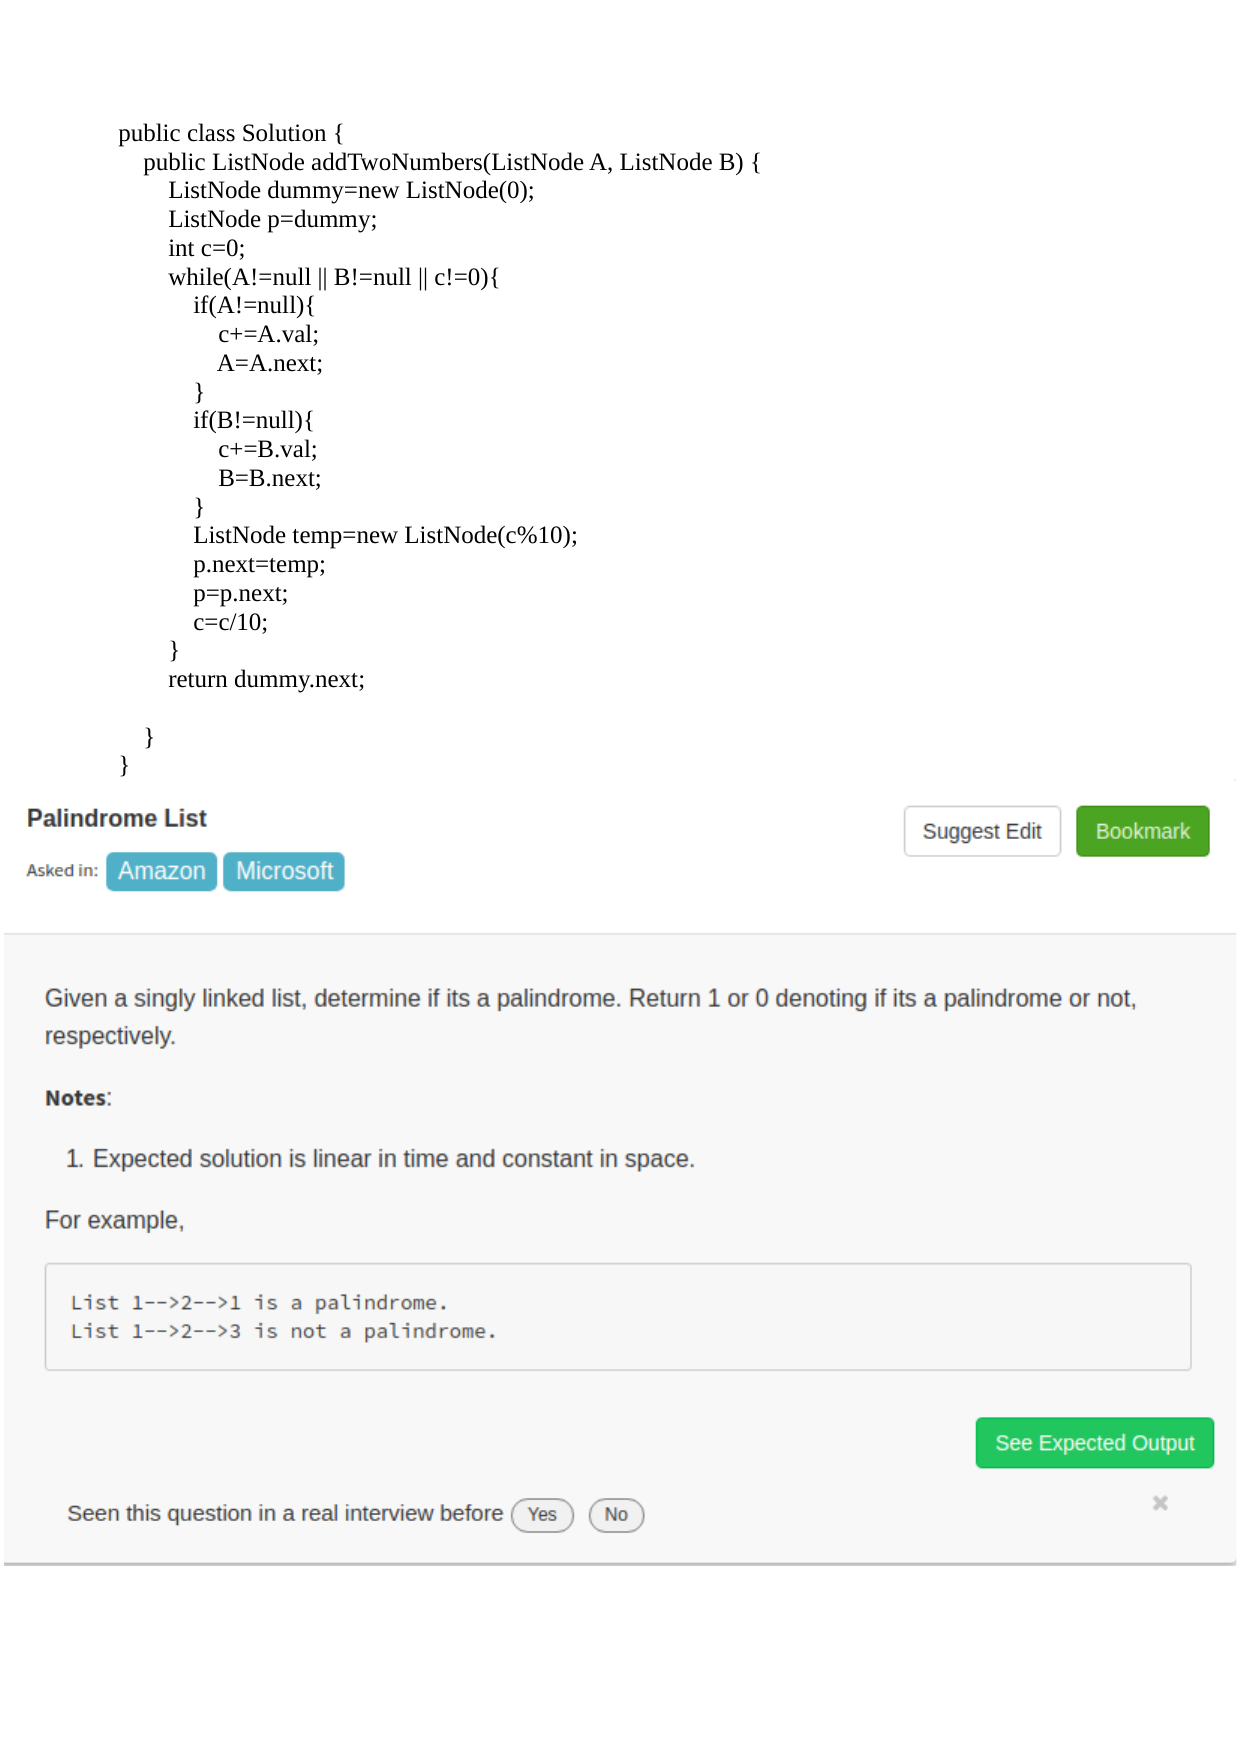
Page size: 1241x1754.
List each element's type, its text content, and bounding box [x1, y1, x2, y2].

text p=p.next; [118, 578, 1122, 607]
text c+=A.val; [118, 319, 1122, 348]
text p.next=temp; [118, 549, 1122, 578]
text A=A.next; [118, 348, 1122, 377]
text if(A!=null){ [118, 291, 1122, 319]
text c=c/10; [118, 607, 1122, 636]
text public class Solution { [118, 118, 1122, 147]
text ListNode temp=new ListNode(c%10); [118, 521, 1122, 549]
text } [118, 492, 1122, 521]
text } [118, 751, 1122, 779]
text while(A!=null || B!=null || c!=0){ [118, 262, 1122, 291]
text ListNode p=dummy; [118, 204, 1122, 233]
text } [118, 636, 1122, 664]
text B=B.next; [118, 463, 1122, 492]
text int c=0; [118, 233, 1122, 262]
picture [3, 779, 1237, 1566]
text } [118, 722, 1122, 751]
text if(B!=null){ [118, 406, 1122, 434]
text ListNode dummy=new ListNode(0); [118, 176, 1122, 204]
text c+=B.val; [118, 434, 1122, 463]
text } [118, 377, 1122, 406]
text public ListNode addTwoNumbers(ListNode A, ListNode B) { [118, 147, 1122, 176]
text return dummy.next; [118, 664, 1122, 693]
